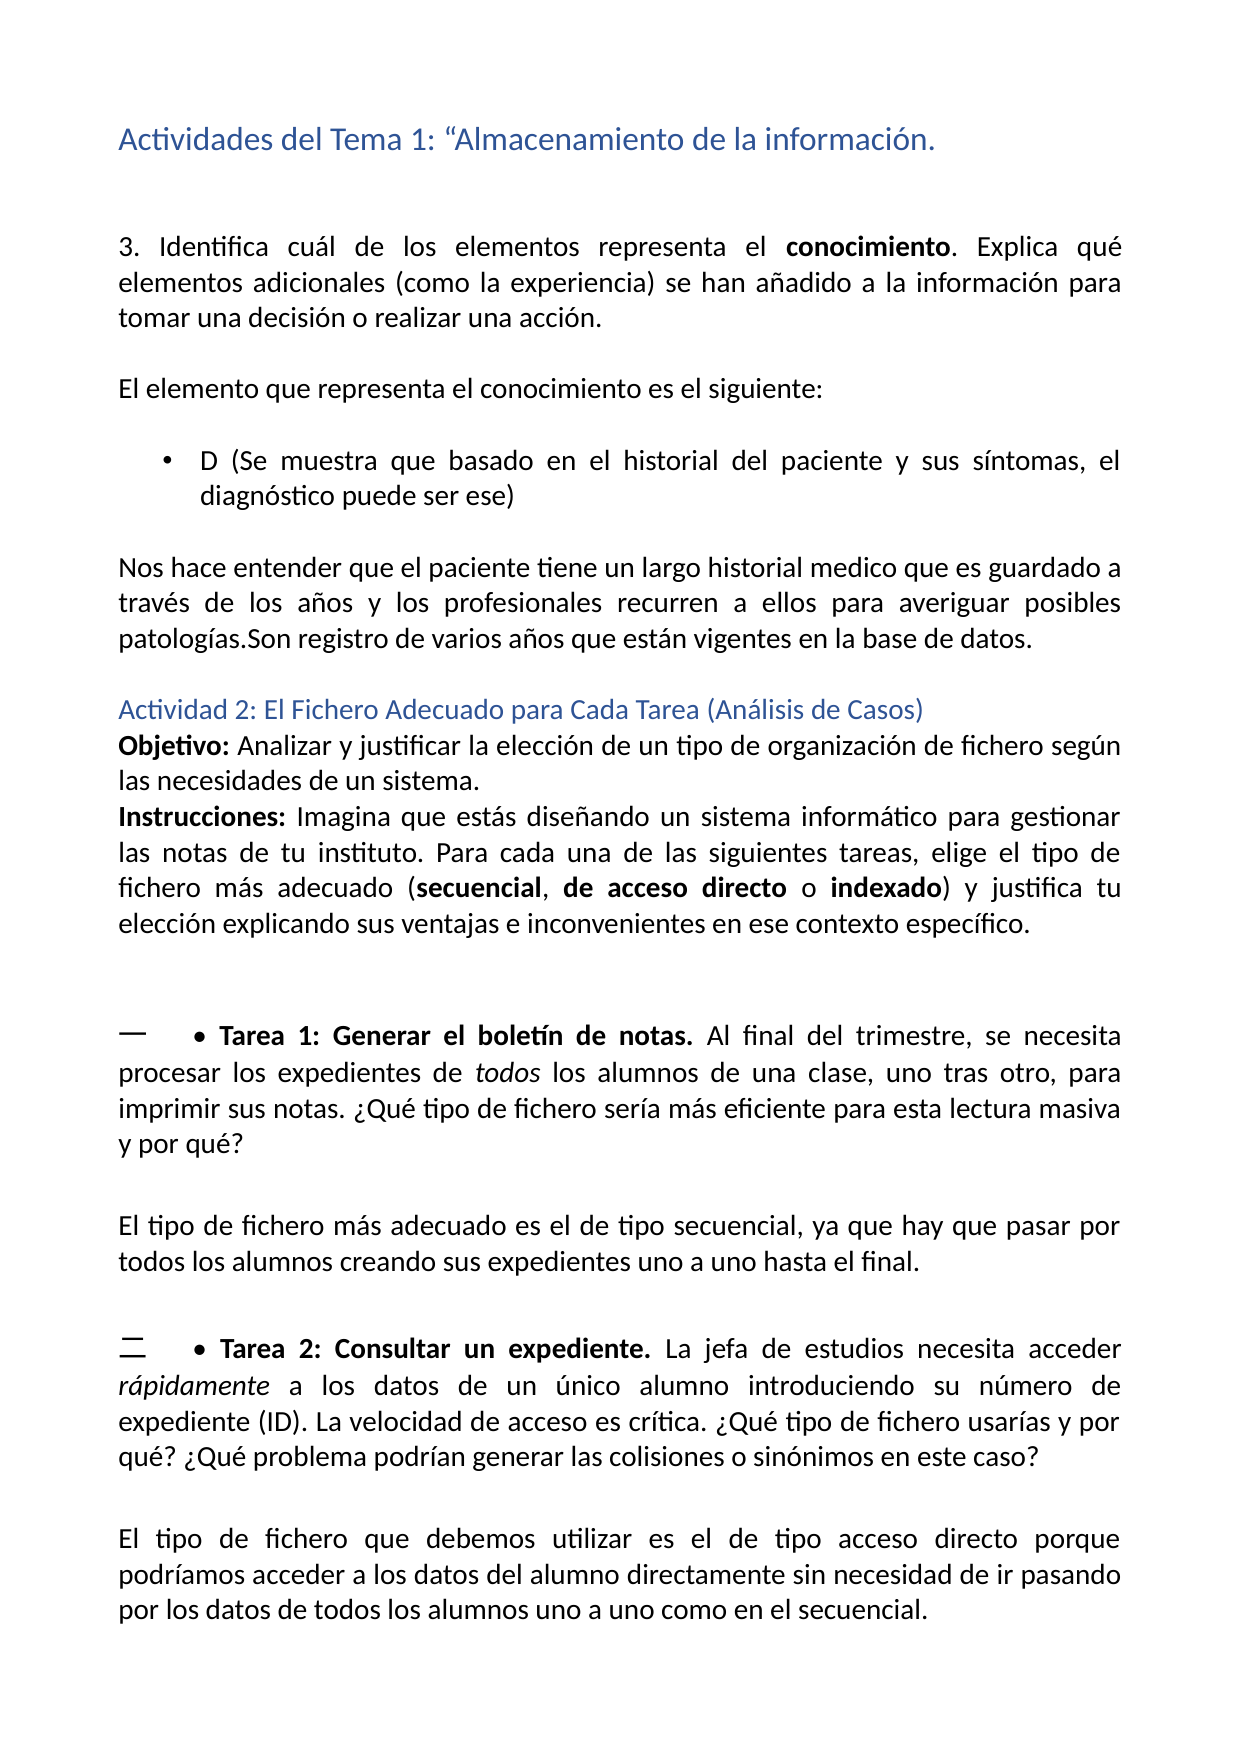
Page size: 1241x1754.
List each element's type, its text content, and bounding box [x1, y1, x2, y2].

text El elemento que representa el conocimiento es el siguiente: [118, 371, 1122, 406]
text Instrucciones: Imagina que estás diseñando un sistema informático para gestionar las notas de tu instituto. Para cada una de las siguientes tareas, elige el tipo de fichero más adecuado (secuencial, de acceso directo o indexado) y justifica tu elección explicando sus ventajas e inconvenientes en ese contexto específico. [118, 798, 1122, 941]
list D (Se muestra que basado en el historial del paciente y sus síntomas, el diagnóstico puede ser ese) [162, 442, 1122, 513]
text Nos hace entender que el paciente tiene un largo historial medico que es guardado a través de los años y los profesionales recurren a ellos para averiguar posibles patologías.Son registro de varios años que están vigentes en la base de datos. [118, 549, 1122, 656]
text Actividad 2: El Fichero Adecuado para Cada Tarea (Análisis de Casos) [118, 691, 1122, 727]
text El tipo de fichero más adecuado es el de tipo secuencial, ya que hay que pasar por todos los alumnos creando sus expedientes uno a uno hasta el final. [118, 1207, 1122, 1278]
text 3. Identifica cuál de los elementos representa el conocimiento. Explica qué elementos adicionales (como la experiencia) se han añadido a la información para tomar una decisión o realizar una acción. [118, 228, 1122, 335]
list • Tarea 1: Generar el boletín de notas. Al final del trimestre, se necesita procesar los expedientes de todos los alumnos de una clase, uno tras otro, para imprimir sus notas. ¿Qué tipo de fichero sería más eficiente para esta lectura masiva y por qué? [118, 1012, 1122, 1161]
list • Tarea 2: Consultar un expediente. La jefa de estudios necesita acceder rápidamente a los datos de un único alumno introduciendo su número de expediente (ID). La velocidad de acceso es crítica. ¿Qué tipo de fichero usarías y por qué? ¿Qué problema podrían generar las colisiones o sinónimos en este caso? [118, 1325, 1122, 1474]
text Objetivo: Analizar y justificar la elección de un tipo de organización de fichero según las necesidades de un sistema. [118, 727, 1122, 798]
text El tipo de fichero que debemos utilizar es el de tipo acceso directo porque podríamos acceder a los datos del alumno directamente sin necesidad de ir pasando por los datos de todos los alumnos uno a uno como en el secuencial. [118, 1520, 1122, 1627]
